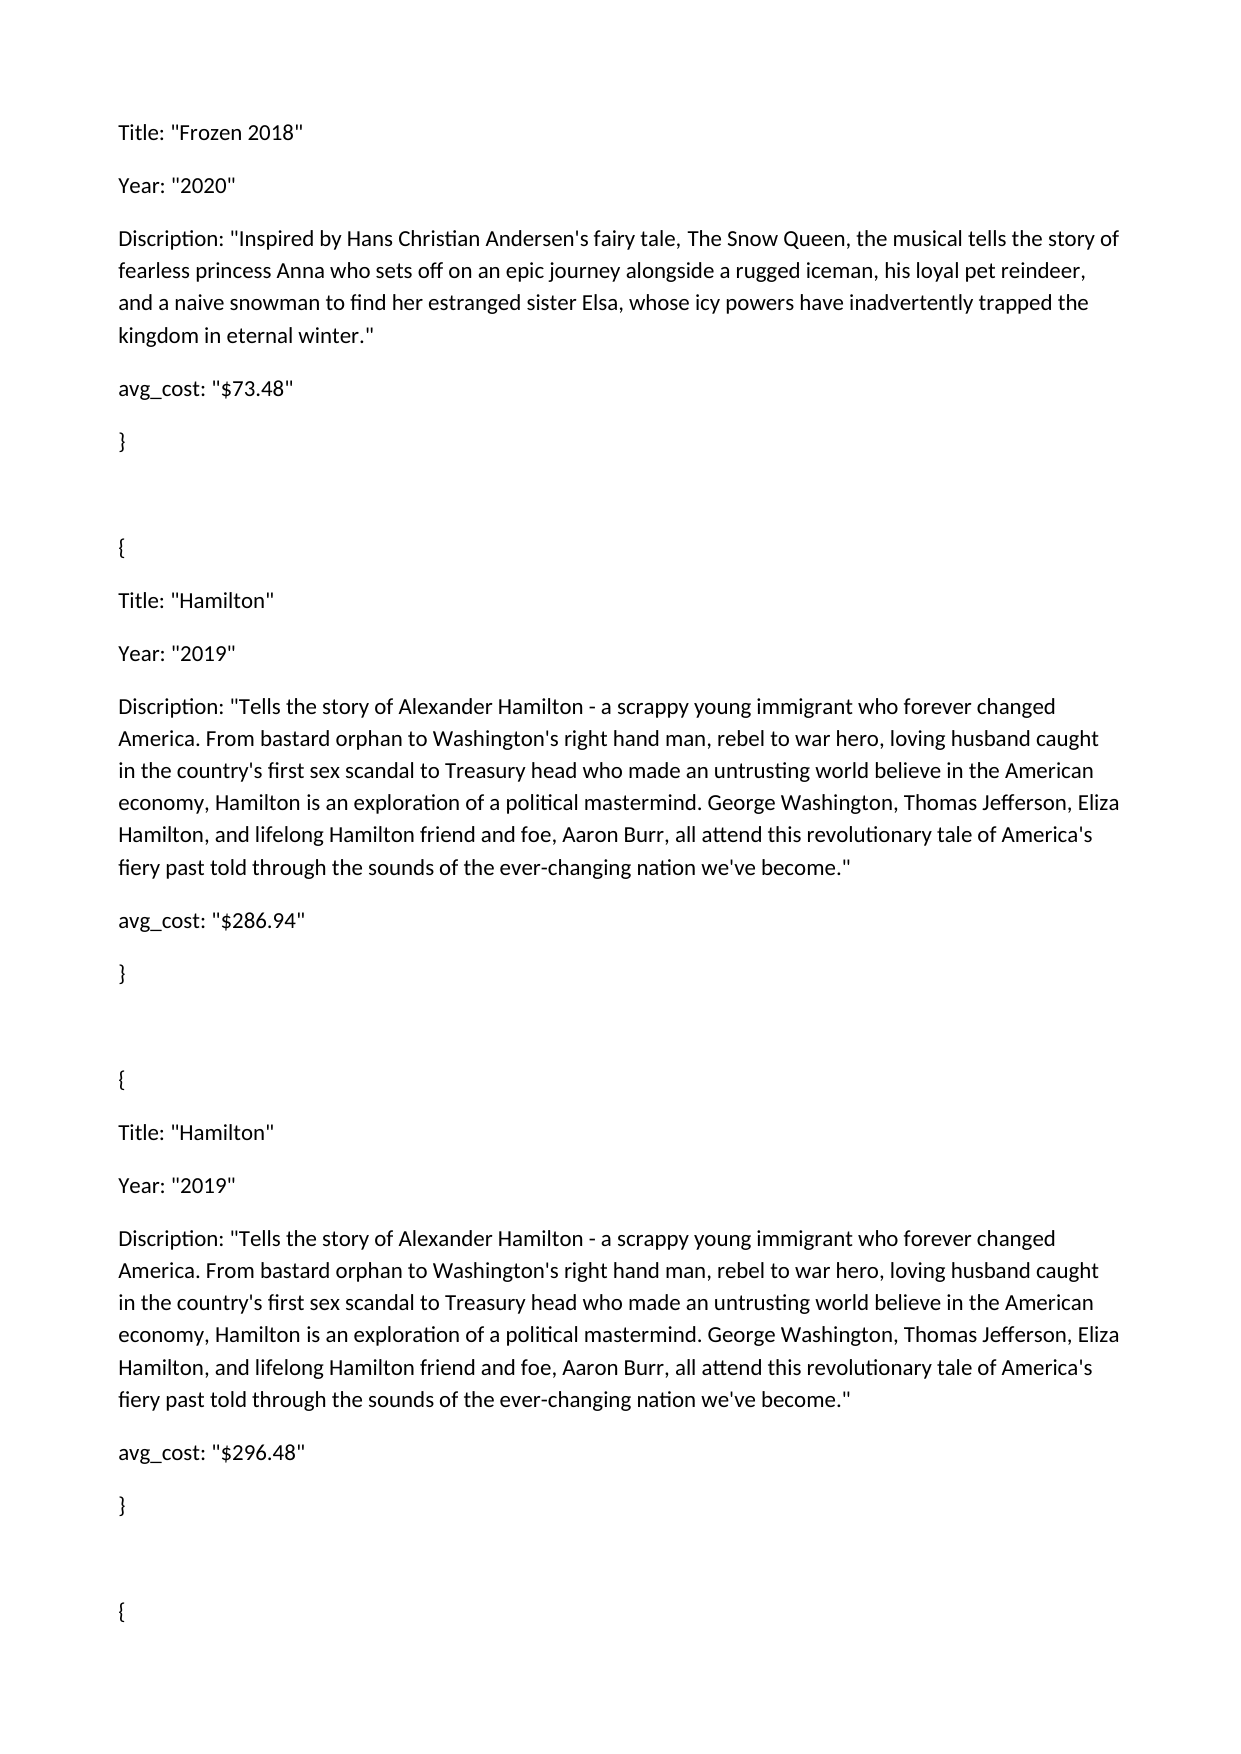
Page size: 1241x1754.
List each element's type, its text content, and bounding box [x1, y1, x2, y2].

text Title: "Hamilton" [118, 1118, 1122, 1146]
text Title: "Hamilton" [118, 586, 1122, 614]
text Year: "2019" [118, 1171, 1122, 1199]
text avg_cost: "$73.48" [118, 374, 1122, 402]
text } [118, 427, 1122, 455]
text Title: "Frozen 2018" [118, 118, 1122, 146]
text { [118, 533, 1122, 561]
text { [118, 1597, 1122, 1625]
text avg_cost: "$286.94" [118, 906, 1122, 934]
text Discription: "Tells the story of Alexander Hamilton - a scrappy young immigrant who forever changed America. From bastard orphan to Washington's right hand man, rebel to war hero, loving husband caught in the country's first sex scandal to Treasury head who made an untrusting world believe in the American economy, Hamilton is an exploration of a political mastermind. George Washington, Thomas Jefferson, Eliza Hamilton, and lifelong Hamilton friend and foe, Aaron Burr, all attend this revolutionary tale of America's fiery past told through the sounds of the ever-changing nation we've become." [118, 692, 1122, 881]
text Discription: "Inspired by Hans Christian Andersen's fairy tale, The Snow Queen, the musical tells the story of fearless princess Anna who sets off on an epic journey alongside a rugged iceman, his loyal pet reindeer, and a naive snowman to find her estranged sister Elsa, whose icy powers have inadvertently trapped the kingdom in eternal winter." [118, 224, 1122, 349]
text avg_cost: "$296.48" [118, 1438, 1122, 1466]
text Discription: "Tells the story of Alexander Hamilton - a scrappy young immigrant who forever changed America. From bastard orphan to Washington's right hand man, rebel to war hero, loving husband caught in the country's first sex scandal to Treasury head who made an untrusting world believe in the American economy, Hamilton is an exploration of a political mastermind. George Washington, Thomas Jefferson, Eliza Hamilton, and lifelong Hamilton friend and foe, Aaron Burr, all attend this revolutionary tale of America's fiery past told through the sounds of the ever-changing nation we've become." [118, 1224, 1122, 1413]
text } [118, 1491, 1122, 1519]
text Year: "2019" [118, 639, 1122, 667]
text } [118, 959, 1122, 987]
text { [118, 1065, 1122, 1093]
text Year: "2020" [118, 171, 1122, 199]
